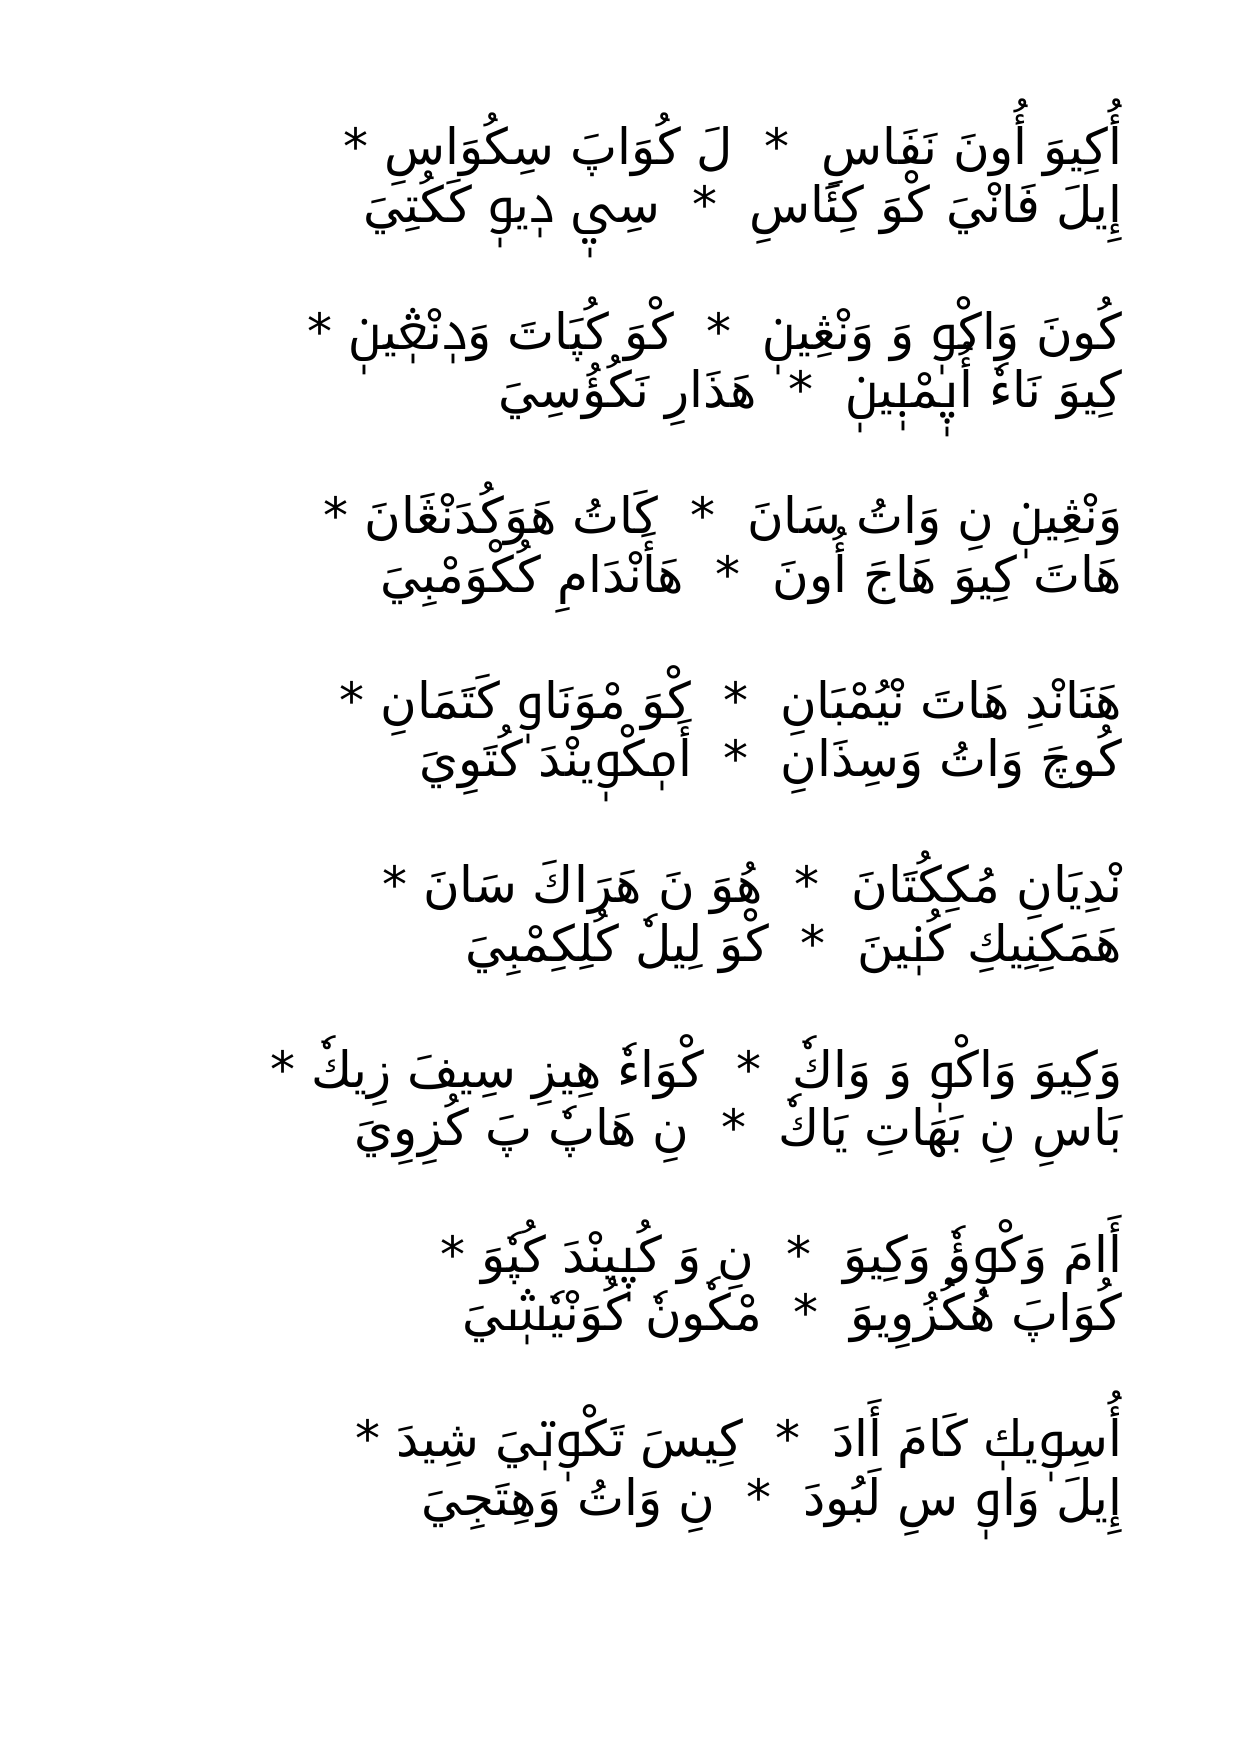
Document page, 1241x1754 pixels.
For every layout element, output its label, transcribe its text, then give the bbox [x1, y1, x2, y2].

text بَاسِ نِ بَهَاتِ يَاكٗ * نِ هَاپٗ پَ كُزِوِيَ [118, 1099, 1122, 1157]
text نْدِيَانِ مُكِكُتَانَ * هُوَ نَ هَرَاكَ سَانَ * [118, 856, 1122, 915]
text أَامَ وَكْوٖؤٗ وَكِيوَ * نِ وَ كُپٖينْدَ كُپٗوَ * [118, 1226, 1122, 1284]
text إِيلَ وَاوٖ سِ لَبُودَ * نِ وَاتُ وَهِتَجِيَ [118, 1468, 1122, 1527]
text كُوچَ وَاتُ وَسِذَانِ * أَمٖكْوٖينْدَ كُتَوِيَ [118, 730, 1122, 788]
text هَاتَ كِيوَ هَاجَ أُونَ * هَأَنْدَامِ كُكْوَمْبِيَ [118, 546, 1122, 604]
text كُونَ وَاكْوٖ وَ وَنْڠِينٖ * كْوَ كُپَاتَ وَدٖنْڠٖينٖ * [118, 303, 1122, 361]
text أُسِوٖيكٖ كَامَ أَادَ * كِيسَ تَكْوٖتٖيَ شِيدَ * [118, 1410, 1122, 1468]
text هَمَكِنِيكِ كُنٖينَ * كْوَ لِيلٗ كُلِكِمْبِيَ [118, 915, 1122, 973]
text أُكِيوَ أُونَ نَفَاسِ * لَ كُوَاپَ سِكُوَاسِ * [118, 118, 1122, 176]
text كِيوَ نَاءٗ أُپٖمْبٖينٖ * هَذَارِ نَكُؤُسِيَ [118, 361, 1122, 419]
text وَنْڠِينٖ نِ وَاتُ سَانَ * كَاتُ هَوَكُدَنْڠَانَ * [118, 487, 1122, 546]
text كُوَاپَ هُكُزُوِيوَ * مْكٗونٗ كُوَنْيٗشٖيَ [118, 1284, 1122, 1342]
text وَكِيوَ وَاكْوٖ وَ وَاكٗ * كْوَاءٗ هِيزِ سِيفَ زِيكٗ * [118, 1041, 1122, 1099]
text إِيلَ فَانْيَ كْوَ كِئَاسِ * سِيٖ دٖيوٖ كَكُتِيَ [118, 176, 1122, 234]
text هَنَانْدِ هَاتَ نْيُمْبَانِ * كْوَ مْوَنَاوٖ كَتَمَانِ * [118, 672, 1122, 730]
